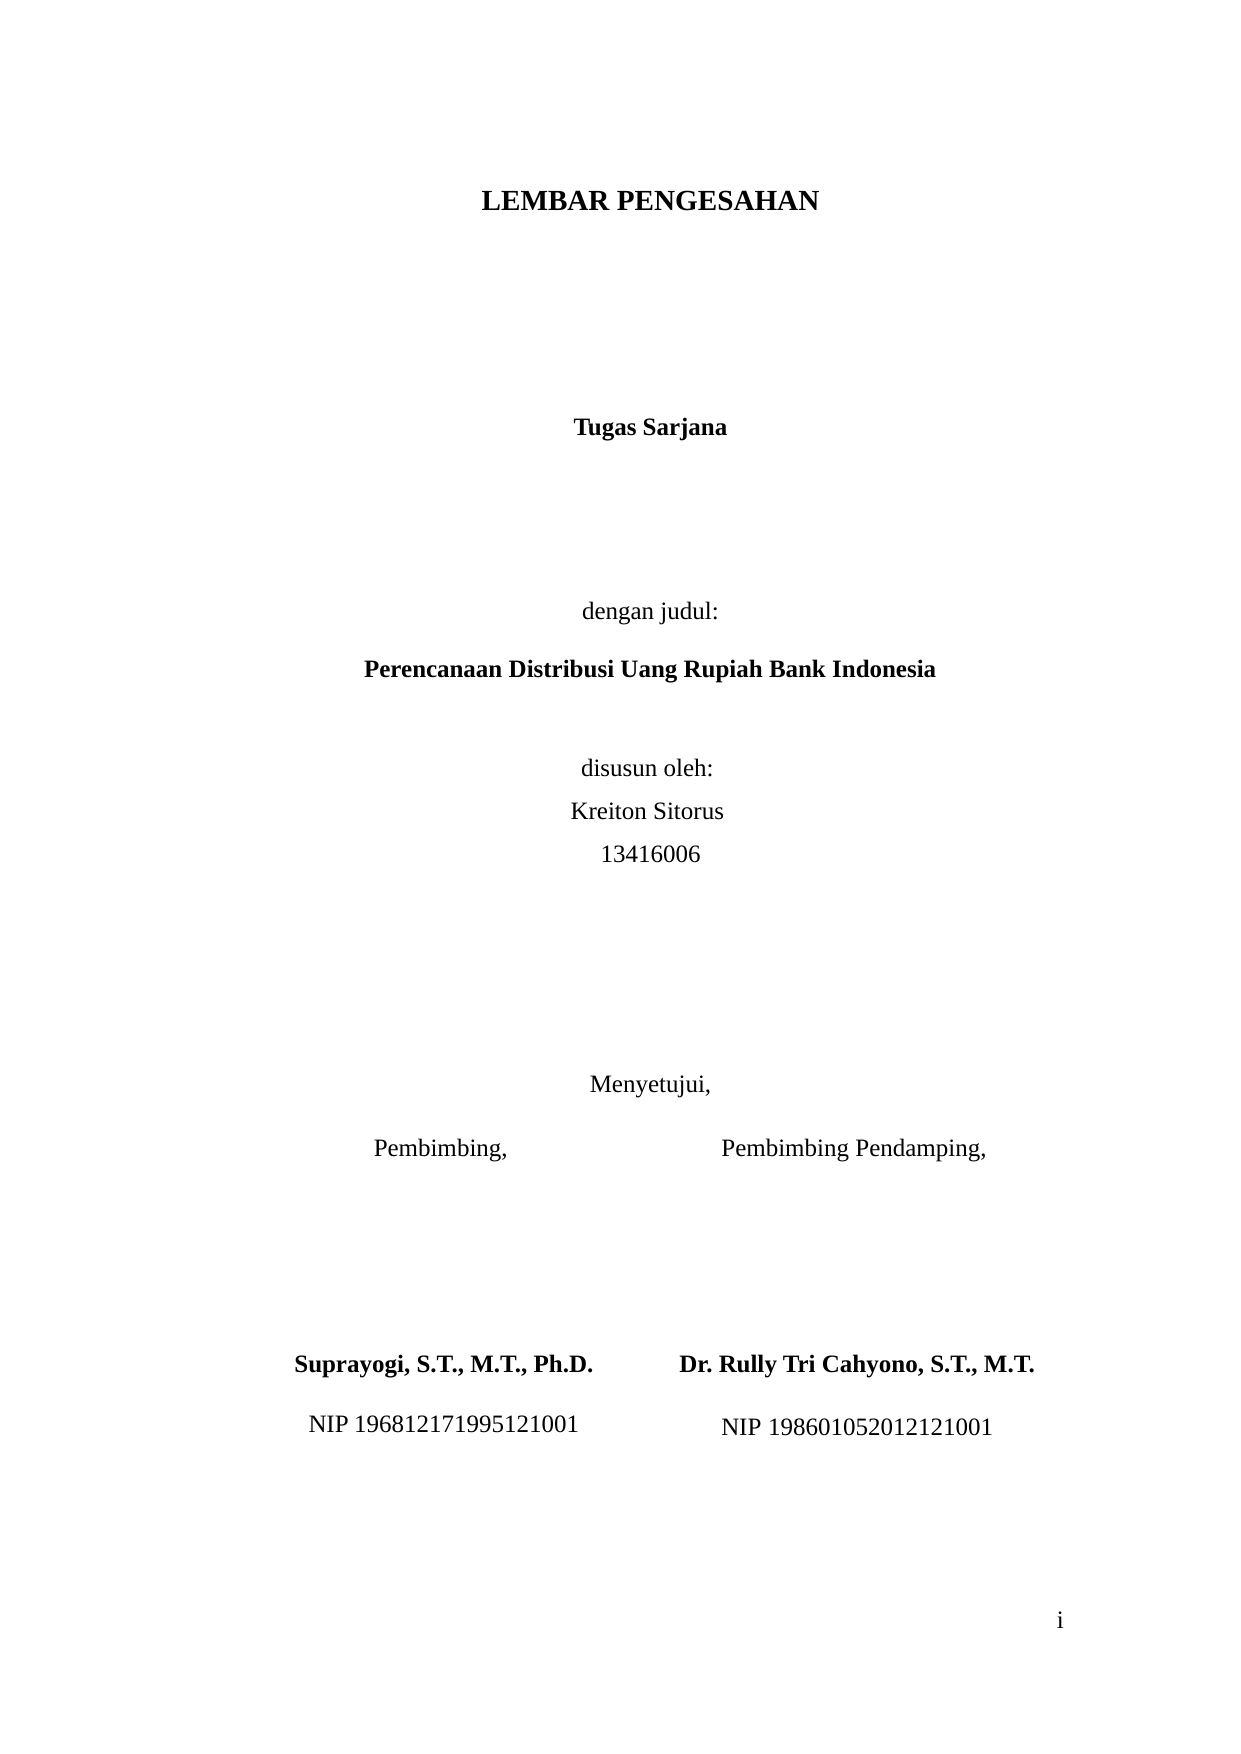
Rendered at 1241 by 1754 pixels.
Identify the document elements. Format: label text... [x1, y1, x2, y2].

text disusun oleh: Kreiton Sitorus 13416006 [237, 709, 1063, 868]
text dengan judul: [237, 467, 1063, 625]
table_header Pembimbing, Suprayogi, S.T., M.T., Ph.D. NIP 196812171995121001 [237, 1128, 650, 1479]
text Menyetujui, [237, 897, 1063, 1098]
subtitle Lembar Pengesahan [237, 183, 1063, 217]
table_header Pembimbing Pendamping, Dr. Rully Tri Cahyono, S.T., M.T. NIP 198601052012121001 [650, 1128, 1063, 1479]
subtitle Perencanaan Distribusi Uang Rupiah Bank Indonesia [237, 654, 1063, 683]
subtitle Tugas Sarjana [237, 239, 1063, 441]
